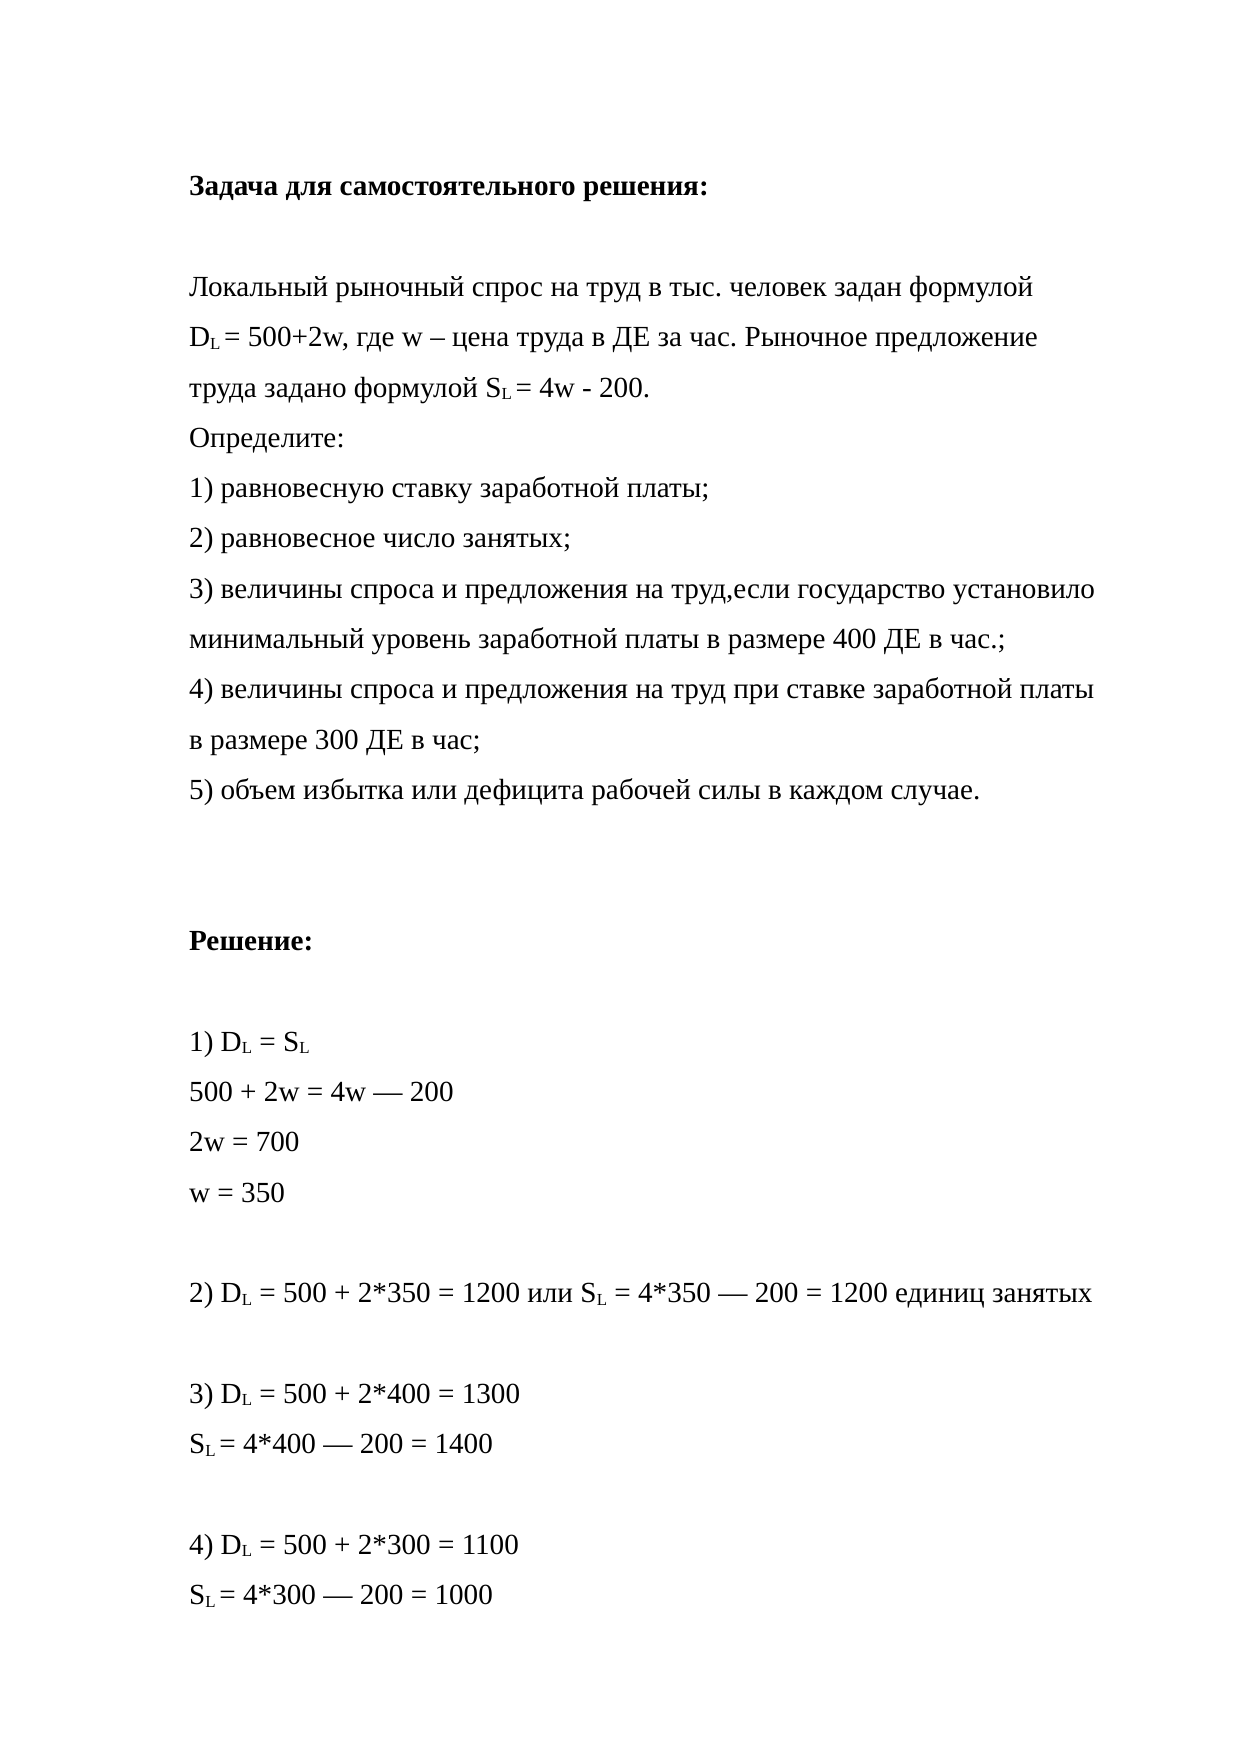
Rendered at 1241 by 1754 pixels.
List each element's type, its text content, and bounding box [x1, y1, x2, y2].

text Определите: [118, 420, 1122, 453]
text в размере 300 ДЕ в час; [118, 722, 1122, 755]
text 3) величины спроса и предложения на труд,если государство установило [118, 571, 1122, 604]
text SL = 4*300 — 200 = 1000 [118, 1577, 1122, 1611]
text Локальный рыночный спрос на труд в тыс. человек задан формулой [118, 269, 1122, 303]
text 5) объем избытка или дефицита рабочей силы в каждом случае. [118, 772, 1122, 806]
text 2) равновесное число занятых; [118, 521, 1122, 554]
text w = 350 [118, 1175, 1122, 1208]
text 2) DL = 500 + 2*350 = 1200 или SL = 4*350 — 200 = 1200 единиц занятых [118, 1275, 1122, 1309]
text 500 + 2w = 4w — 200 [118, 1074, 1122, 1108]
text Задача для самостоятельного решения: [118, 168, 1122, 202]
text SL = 4*400 — 200 = 1400 [118, 1426, 1122, 1460]
text 1) DL = SL [118, 1024, 1122, 1057]
text DL = 500+2w, где w – цена труда в ДЕ за час. Рыночное предложение [118, 319, 1122, 353]
text 2w = 700 [118, 1124, 1122, 1158]
text Решение: [118, 923, 1122, 957]
text 4) величины спроса и предложения на труд при ставке заработной платы [118, 672, 1122, 705]
text 3) DL = 500 + 2*400 = 1300 [118, 1376, 1122, 1409]
text 4) DL = 500 + 2*300 = 1100 [118, 1527, 1122, 1560]
text 1) равновесную ставку заработной платы; [118, 470, 1122, 504]
text труда задано формулой SL = 4w - 200. [118, 370, 1122, 403]
text минимальный уровень заработной платы в размере 400 ДЕ в час.; [118, 621, 1122, 655]
